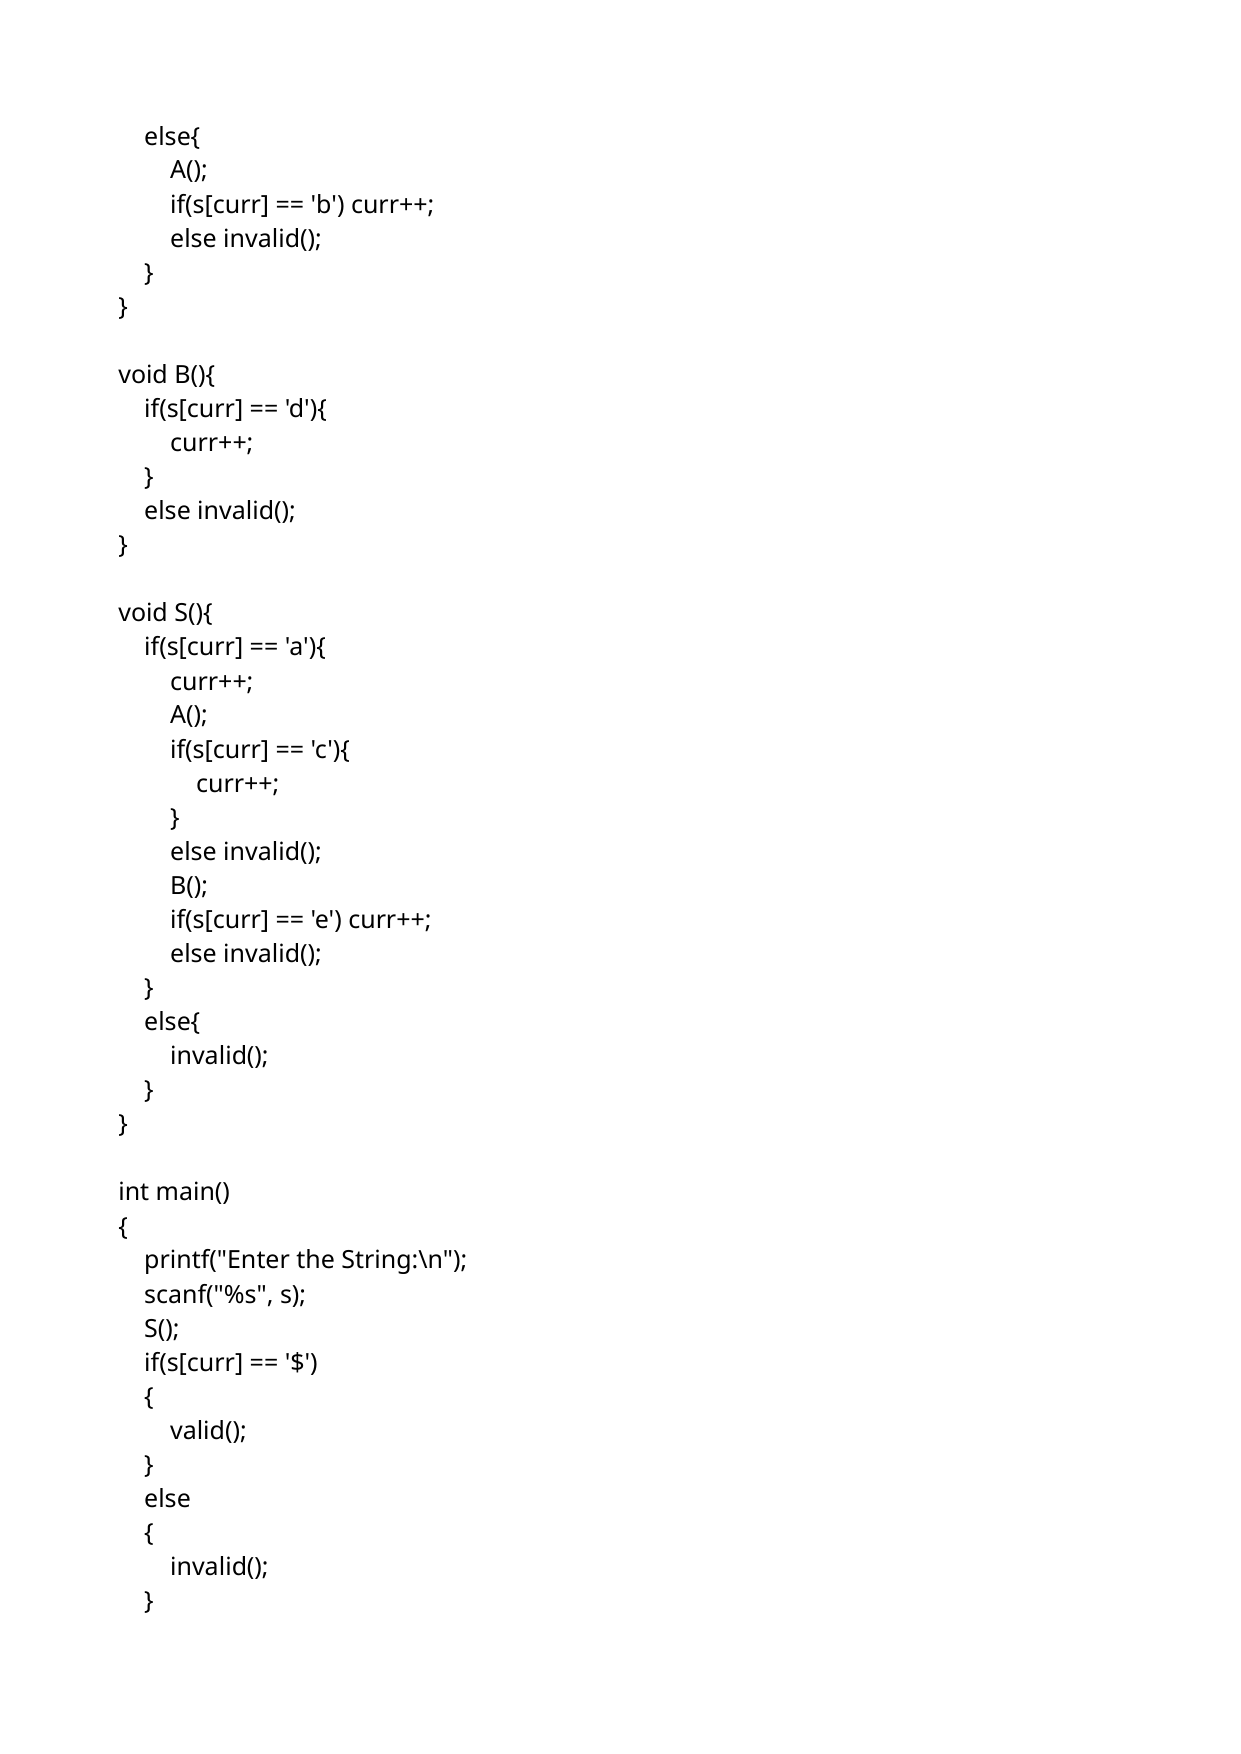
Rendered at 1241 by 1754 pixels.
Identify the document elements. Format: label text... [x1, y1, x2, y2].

text else invalid(); [118, 493, 1122, 527]
text S(); [118, 1310, 1122, 1344]
text invalid(); [118, 1038, 1122, 1072]
text if(s[curr] == 'b') curr++; [118, 186, 1122, 220]
text } [118, 459, 1122, 493]
text else{ [118, 1004, 1122, 1038]
text if(s[curr] == '$') [118, 1344, 1122, 1378]
text valid(); [118, 1412, 1122, 1447]
text scanf("%s", s); [118, 1276, 1122, 1310]
text printf("Enter the String:\n"); [118, 1242, 1122, 1276]
text if(s[curr] == 'e') curr++; [118, 902, 1122, 936]
text { [118, 1515, 1122, 1549]
text B(); [118, 867, 1122, 902]
text } [118, 799, 1122, 833]
text A(); [118, 152, 1122, 186]
text else{ [118, 118, 1122, 152]
text curr++; [118, 663, 1122, 697]
text else [118, 1481, 1122, 1515]
text invalid(); [118, 1549, 1122, 1583]
text } [118, 527, 1122, 561]
text curr++; [118, 425, 1122, 459]
text curr++; [118, 765, 1122, 799]
text } [118, 288, 1122, 322]
text void B(){ [118, 357, 1122, 391]
text } [118, 254, 1122, 288]
text else invalid(); [118, 936, 1122, 970]
text int main() [118, 1174, 1122, 1208]
text } [118, 1106, 1122, 1140]
text if(s[curr] == 'c'){ [118, 731, 1122, 765]
text } [118, 1072, 1122, 1106]
text void S(){ [118, 595, 1122, 629]
text } [118, 1583, 1122, 1617]
text } [118, 970, 1122, 1004]
text { [118, 1208, 1122, 1242]
text else invalid(); [118, 220, 1122, 254]
text if(s[curr] == 'd'){ [118, 391, 1122, 425]
text A(); [118, 697, 1122, 731]
text if(s[curr] == 'a'){ [118, 629, 1122, 663]
text else invalid(); [118, 833, 1122, 867]
text { [118, 1378, 1122, 1412]
text } [118, 1447, 1122, 1481]
